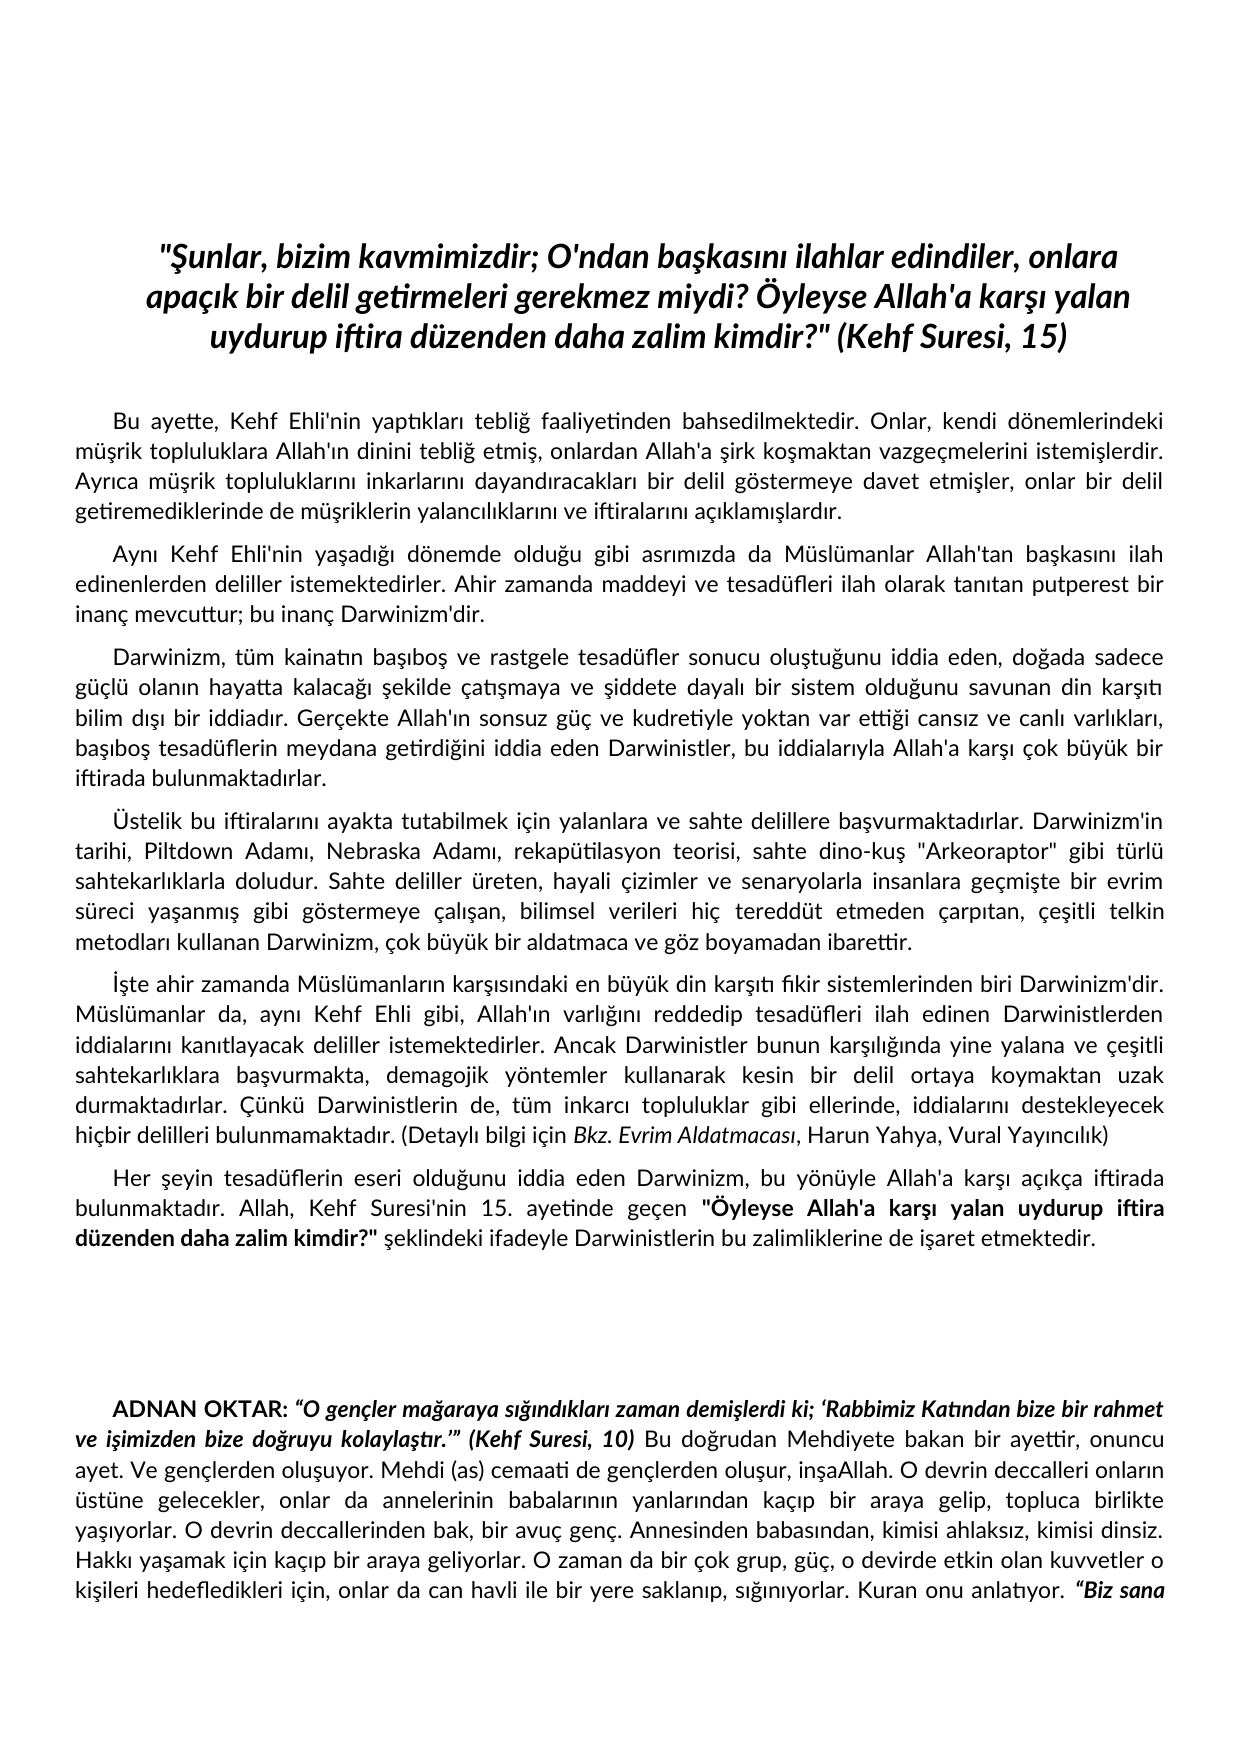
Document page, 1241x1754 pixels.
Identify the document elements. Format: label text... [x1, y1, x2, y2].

text Her şeyin tesadüflerin eseri olduğunu iddia eden Darwinizm, bu yönüyle Allah'a karşı açıkça iftirada bulunmaktadır. Allah, Kehf Suresi'nin 15. ayetinde geçen "Öyleyse Allah'a karşı yalan uydurup iftira düzenden daha zalim kimdir?" şeklindeki ifadeyle Darwinistlerin bu zalimliklerine de işaret etmektedir. [75, 1164, 1165, 1252]
text Darwinizm, tüm kainatın başıboş ve rastgele tesadüfler sonucu oluştuğunu iddia eden, doğada sadece güçlü olanın hayatta kalacağı şekilde çatışmaya ve şiddete dayalı bir sistem olduğunu savunan din karşıtı bilim dışı bir iddiadır. Gerçekte Allah'ın sonsuz güç ve kudretiyle yoktan var ettiği cansız ve canlı varlıkları, başıboş tesadüflerin meydana getirdiğini iddia eden Darwinistler, bu iddialarıyla Allah'a karşı çok büyük bir iftirada bulunmaktadırlar. [75, 643, 1165, 791]
text Aynı Kehf Ehli'nin yaşadığı dönemde olduğu gibi asrımızda da Müslümanlar Allah'tan başkasını ilah edinenlerden deliller istemektedirler. Ahir zamanda maddeyi ve tesadüfleri ilah olarak tanıtan putperest bir inanç mevcuttur; bu inanç Darwinizm'dir. [75, 540, 1165, 628]
text Bu ayette, Kehf Ehli'nin yaptıkları tebliğ faaliyetinden bahsedilmektedir. Onlar, kendi dönemlerindeki müşrik topluluklara Allah'ın dinini tebliğ etmiş, onlardan Allah'a şirk koşmaktan vazgeçmelerini istemişlerdir. Ayrıca müşrik topluluklarını inkarlarını dayandıracakları bir delil göstermeye davet etmişler, onlar bir delil getiremediklerinde de müşriklerin yalancılıklarını ve iftiralarını açıklamışlardır. [75, 406, 1165, 524]
text Üstelik bu iftiralarını ayakta tutabilmek için yalanlara ve sahte delillere başvurmaktadırlar. Darwinizm'in tarihi, Piltdown Adamı, Nebraska Adamı, rekapütilasyon teorisi, sahte dino-kuş "Arkeoraptor" gibi türlü sahtekarlıklarla doludur. Sahte deliller üreten, hayali çizimler ve senaryolarla insanlara geçmişte bir evrim süreci yaşanmış gibi göstermeye çalışan, bilimsel verileri hiç tereddüt etmeden çarpıtan, çeşitli telkin metodları kullanan Darwinizm, çok büyük bir aldatmaca ve göz boyamadan ibarettir. [75, 806, 1165, 955]
text ADNAN OKTAR: “O gençler mağaraya sığındıkları zaman demişlerdi ki; ‘Rabbimiz Katından bize bir rahmet ve işimizden bize doğruyu kolaylaştır.’” (Kehf Suresi, 10) Bu doğrudan Mehdiyete bakan bir ayettir, onuncu ayet. Ve gençlerden oluşuyor. Mehdi (as) cemaati de gençlerden oluşur, inşaAllah. O devrin deccalleri onların üstüne gelecekler, onlar da annelerinin babalarının yanlarından kaçıp bir araya gelip, topluca birlikte yaşıyorlar. O devrin deccallerinden bak, bir avuç genç. Annesinden babasından, kimisi ahlaksız, kimisi dinsiz. Hakkı yaşamak için kaçıp bir araya geliyorlar. O zaman da bir çok grup, güç, o devirde etkin olan kuvvetler o kişileri hedefledikleri için, onlar da can havli ile bir yere saklanıp, sığınıyorlar. Kuran onu anlatıyor. “Biz sana [75, 1395, 1165, 1604]
text İşte ahir zamanda Müslümanların karşısındaki en büyük din karşıtı fikir sistemlerinden biri Darwinizm'dir. Müslümanlar da, aynı Kehf Ehli gibi, Allah'ın varlığını reddedip tesadüfleri ilah edinen Darwinistlerden iddialarını kanıtlayacak deliller istemektedirler. Ancak Darwinistler bunun karşılığında yine yalana ve çeşitli sahtekarlıklara başvurmakta, demagojik yöntemler kullanarak kesin bir delil ortaya koymaktan uzak durmaktadırlar. Çünkü Darwinistlerin de, tüm inkarcı topluluklar gibi ellerinde, iddialarını destekleyecek hiçbir delilleri bulunmamaktadır. (Detaylı bilgi için Bkz. Evrim Aldatmacası, Harun Yahya, Vural Yayıncılık) [75, 970, 1165, 1148]
subtitle "Şunlar, bizim kavmimizdir; O'ndan başkasını ilahlar edindiler, onlara apaçık bir delil getirmeleri gerekmez miydi? Öyleyse Allah'a karşı yalan uydurup iftira düzenden daha zalim kimdir?" (Kehf Suresi, 15) [112, 235, 1165, 355]
